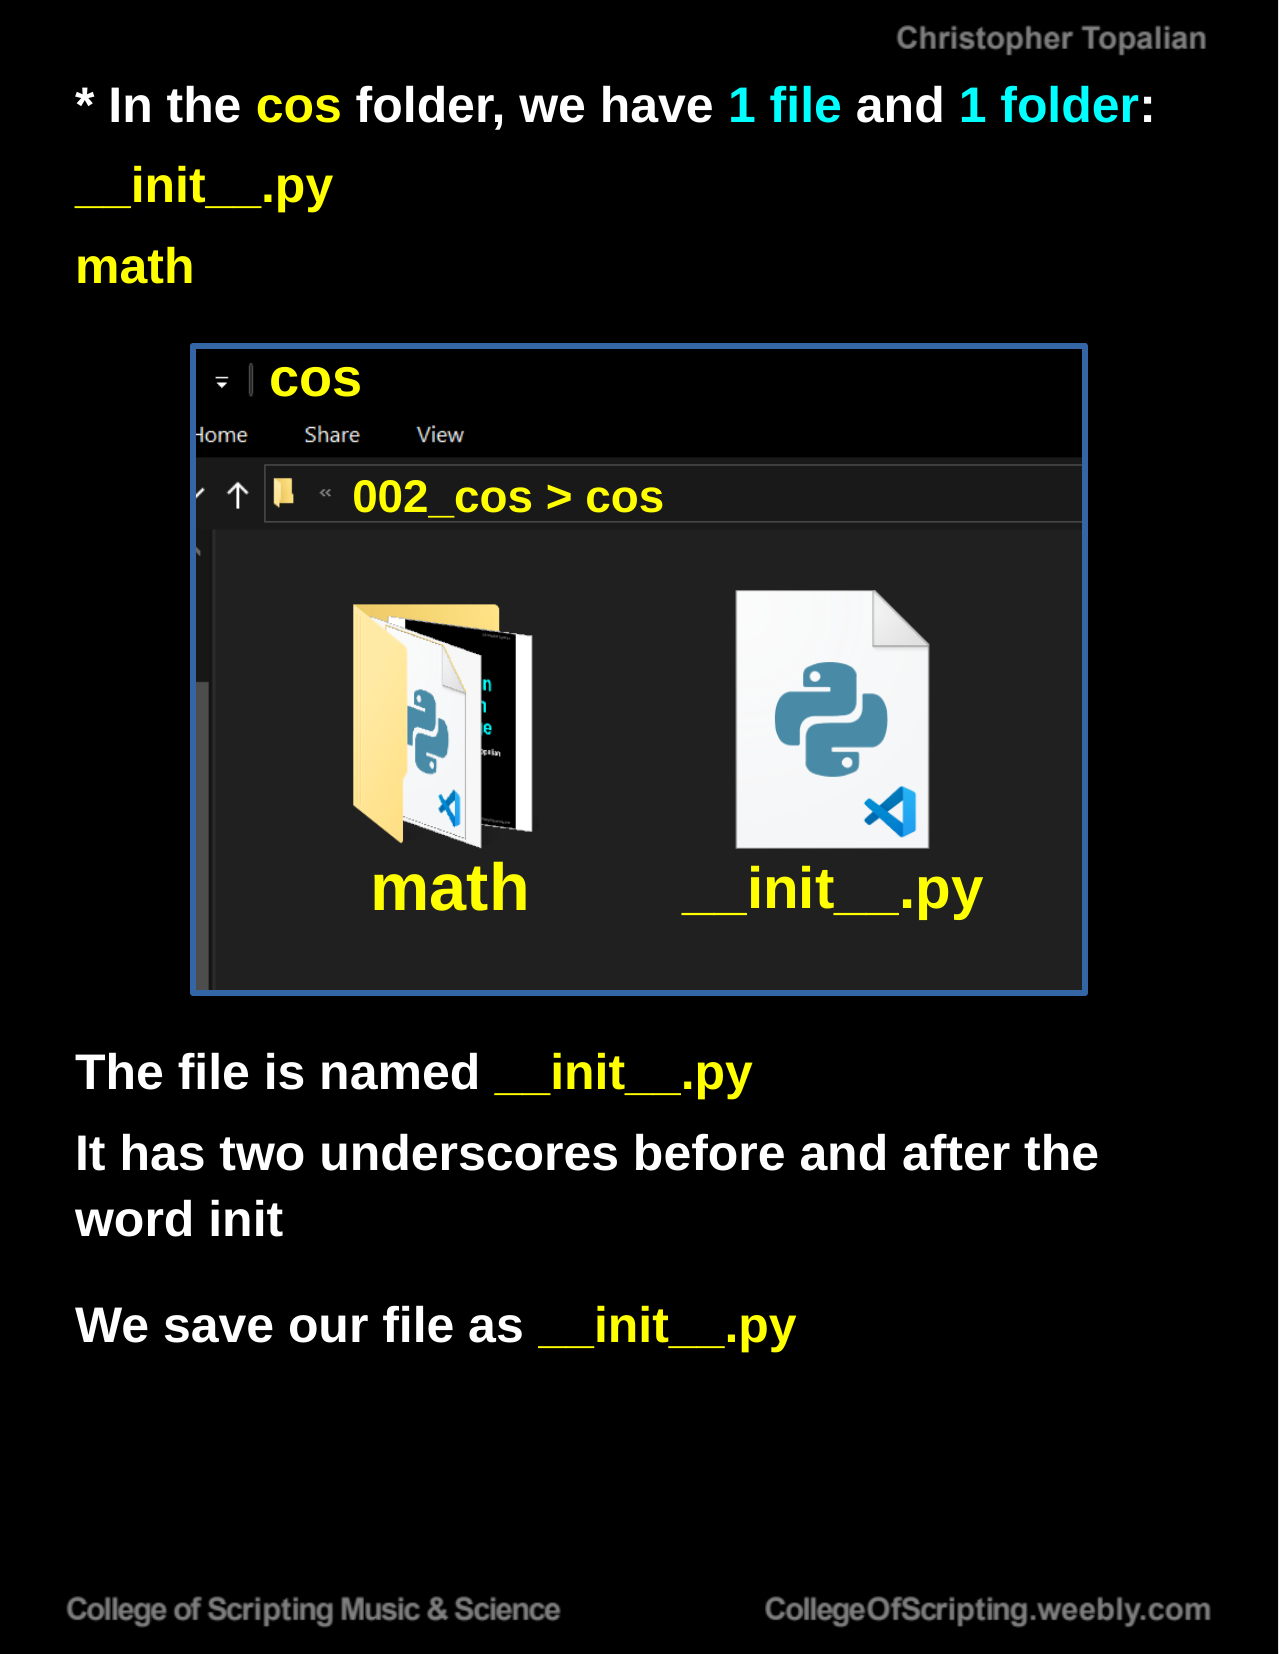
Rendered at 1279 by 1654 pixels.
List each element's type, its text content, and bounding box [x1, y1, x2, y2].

text We save our file as __init__.py [75, 1295, 1203, 1353]
text * In the cos folder, we have 1 file and 1 folder: [75, 75, 1203, 132]
text math [75, 236, 1203, 294]
text The file is named __init__.py [75, 1042, 1203, 1100]
picture [196, 349, 1082, 990]
text It has two underscores before and after the word init [75, 1123, 1203, 1247]
text __init__.py [75, 156, 1203, 213]
